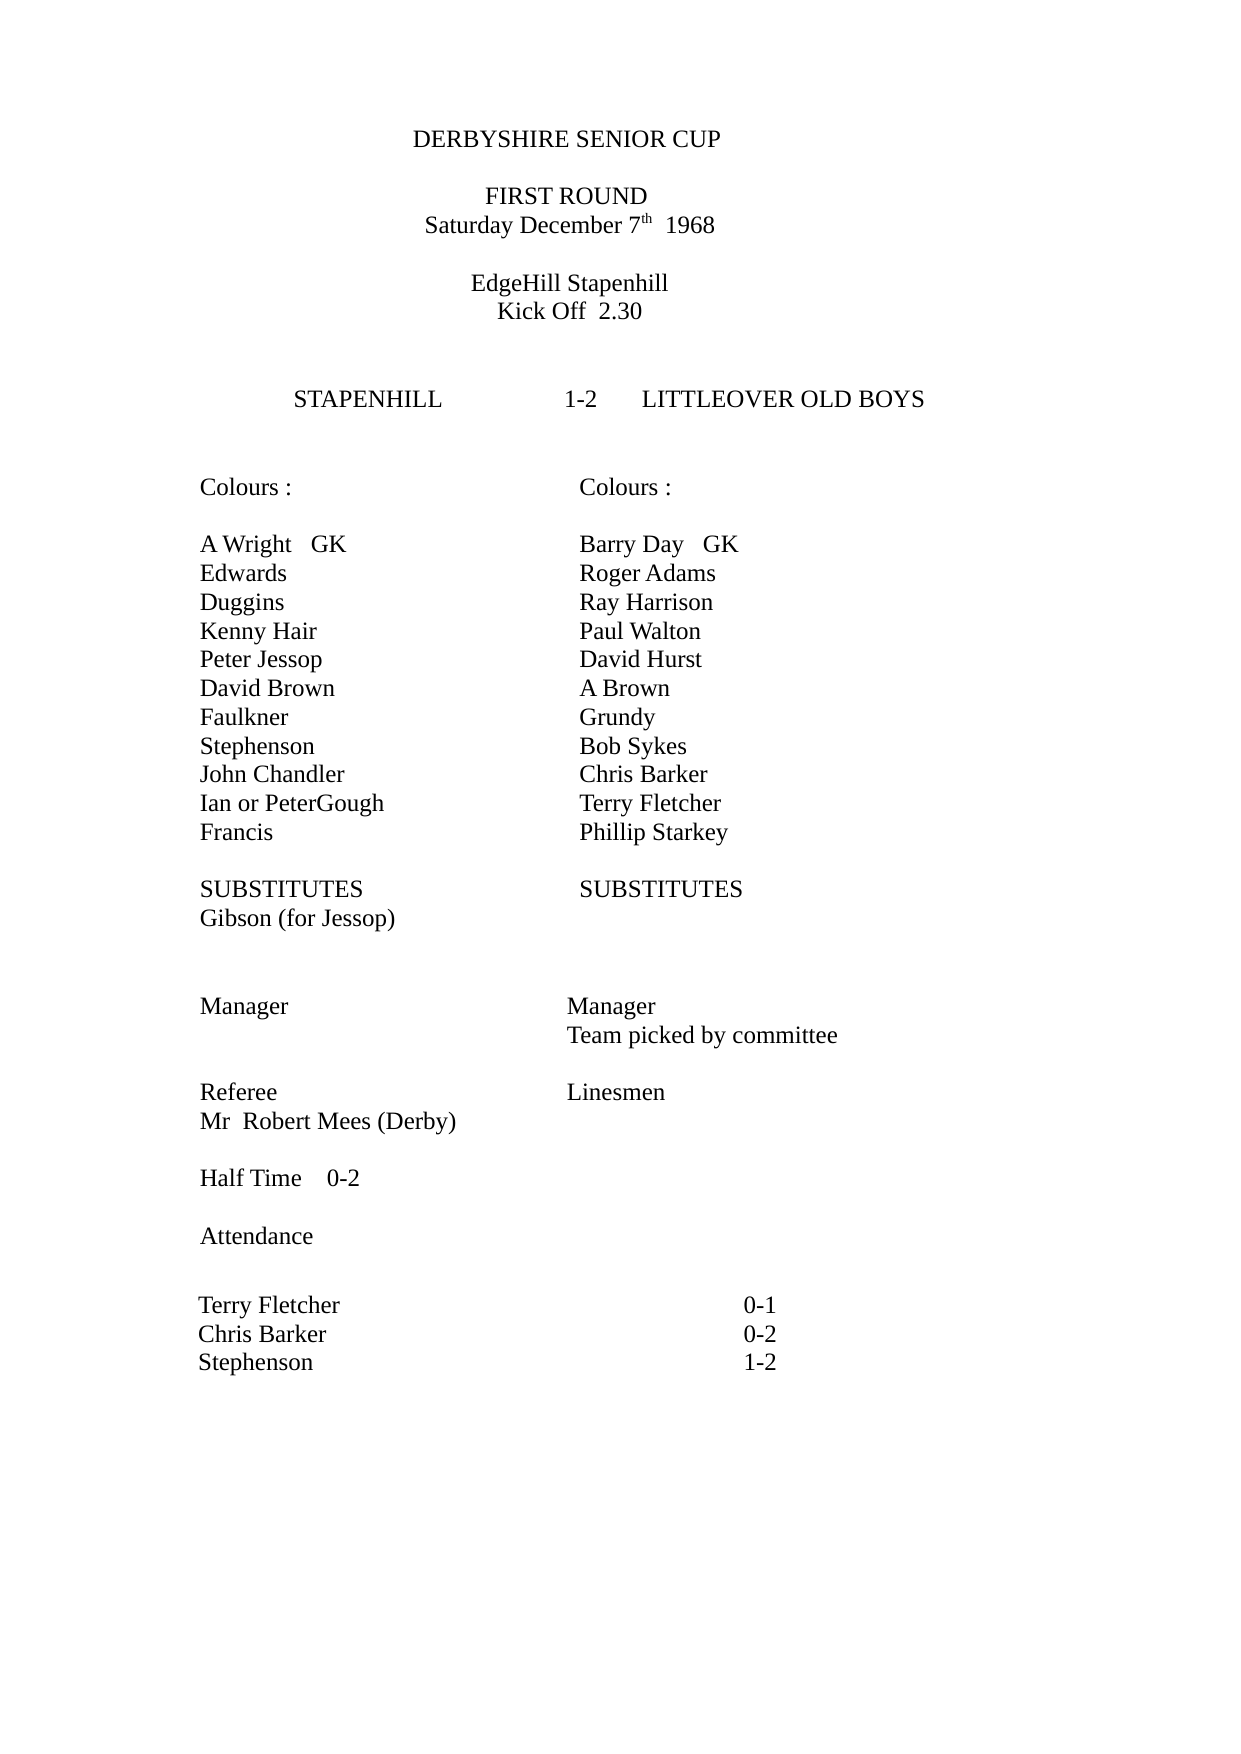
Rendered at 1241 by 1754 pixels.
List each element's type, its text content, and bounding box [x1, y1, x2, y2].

table_header Colours : A Wright GK Edwards Duggins Kenny Hair Peter Jessop David Brown Faulkner Stephenson John Chandler Ian or PeterGough Francis SUBSTITUTES Gibson (for Jessop) [194, 466, 573, 938]
table_header 0-1 0-2 1-2 [563, 1284, 947, 1382]
table_header 1-2 [545, 379, 616, 419]
table_header STAPENHILL [191, 379, 545, 419]
table_header Colours : Barry Day GK Roger Adams Ray Harrison Paul Walton David Hurst A Brown Grundy Bob Sykes Chris Barker Terry Fletcher Phillip Starkey SUBSTITUTES [574, 466, 951, 938]
table_header Manager Team picked by committee Linesmen [561, 985, 948, 1256]
table_header LITTLEOVER OLD BOYS [616, 379, 951, 419]
table_header DERBYSHIRE SENIOR CUP FIRST ROUND Saturday December 7th 1968 EdgeHill Stapenhill Kick Off 2.30 [191, 118, 948, 331]
table_header Manager Referee Mr Robert Mees (Derby) Half Time 0-2 Attendance [194, 985, 561, 1256]
table_header Terry Fletcher Chris Barker Stephenson [192, 1284, 562, 1382]
